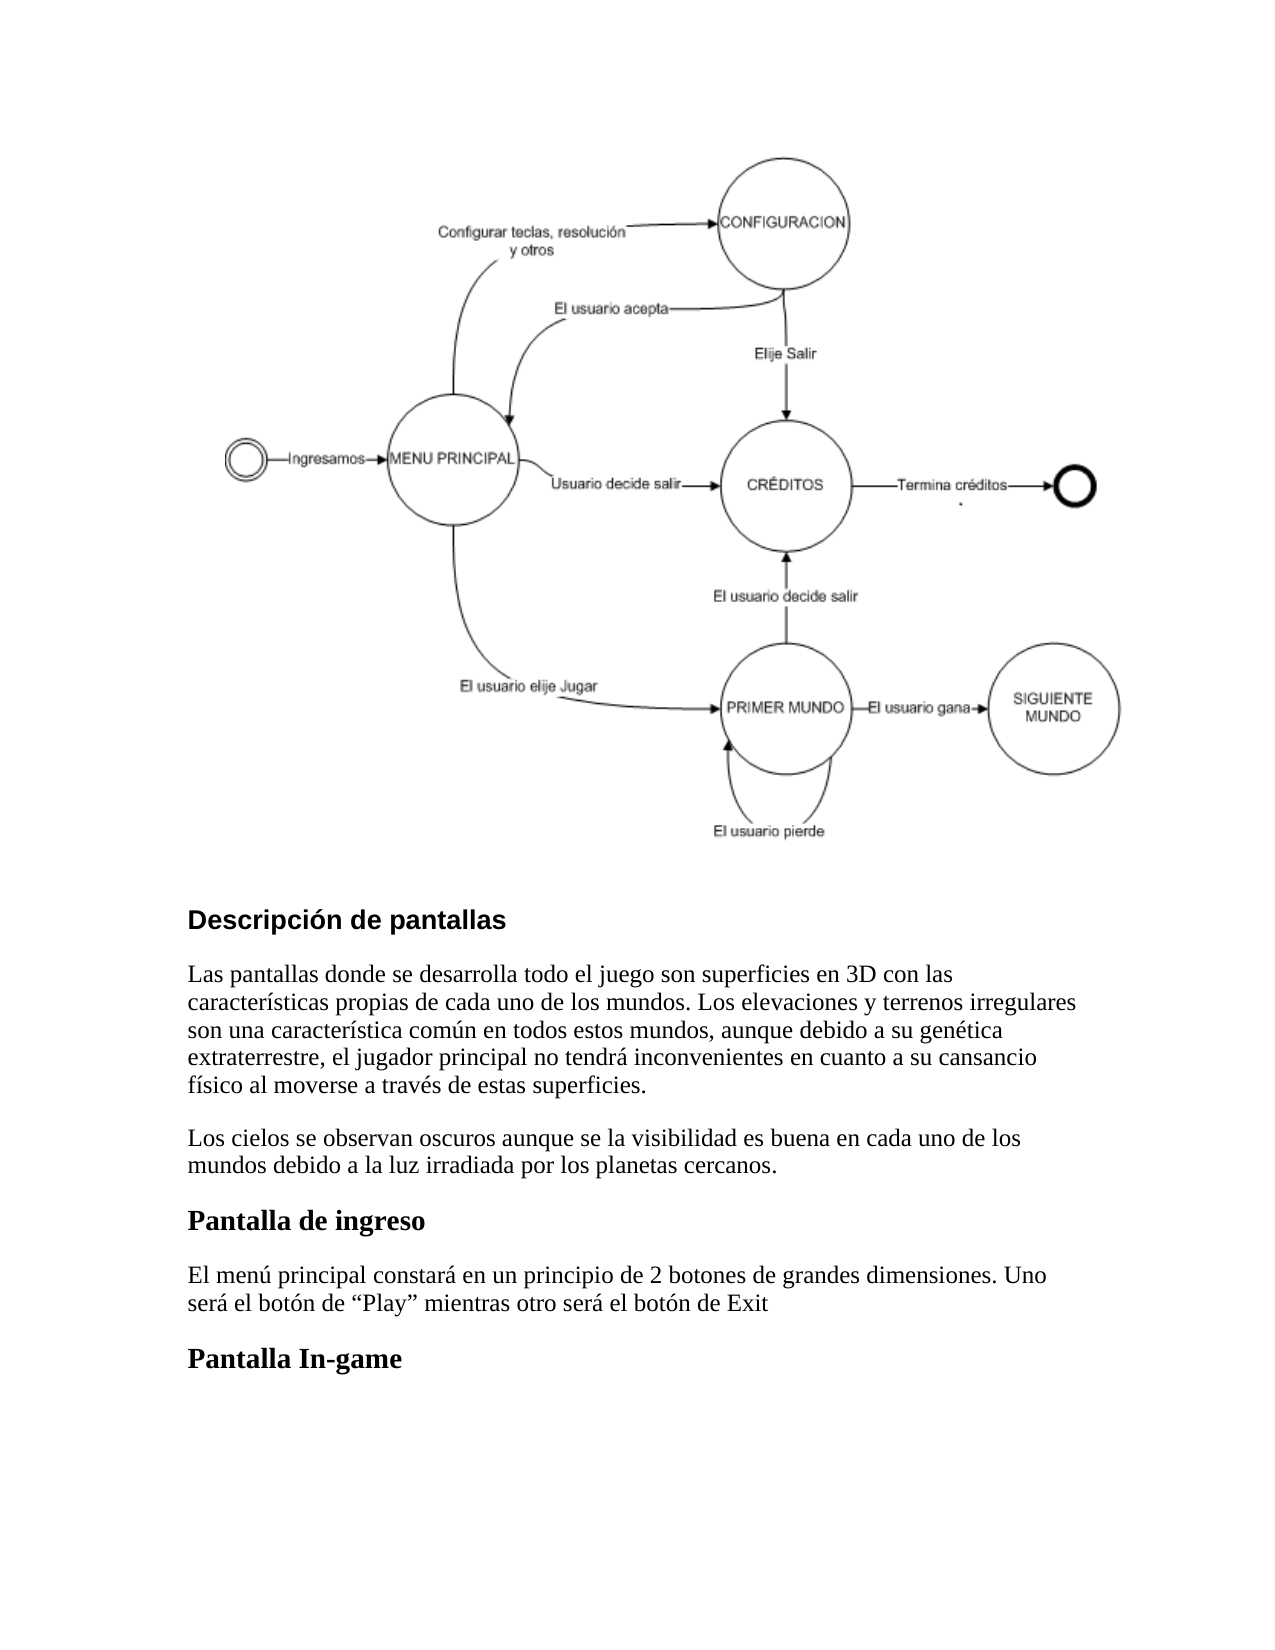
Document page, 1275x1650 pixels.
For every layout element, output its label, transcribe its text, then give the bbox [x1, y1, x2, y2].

text El menú principal constará en un principio de 2 botones de grandes dimensiones. Uno será el botón de “Play” mientras otro será el botón de Exit [187, 1262, 1087, 1317]
picture [225, 150, 1125, 850]
text Los cielos se observan oscuros aunque se la visibilidad es buena en cada uno de los mundos debido a la luz irradiada por los planetas cercanos. [187, 1124, 1087, 1179]
subtitle Descripción de pantallas [187, 905, 1087, 935]
text Las pantallas donde se desarrolla todo el juego son superficies en 3D con las características propias de cada uno de los mundos. Los elevaciones y terrenos irregulares son una característica común en todos estos mundos, aunque debido a su genética extraterrestre, el jugador principal no tendrá inconvenientes en cuanto a su cansancio físico al moverse a través de estas superficies. [187, 960, 1087, 1099]
subtitle Pantalla de ingreso [187, 1204, 1087, 1237]
subtitle Pantalla In-game [187, 1342, 1087, 1374]
